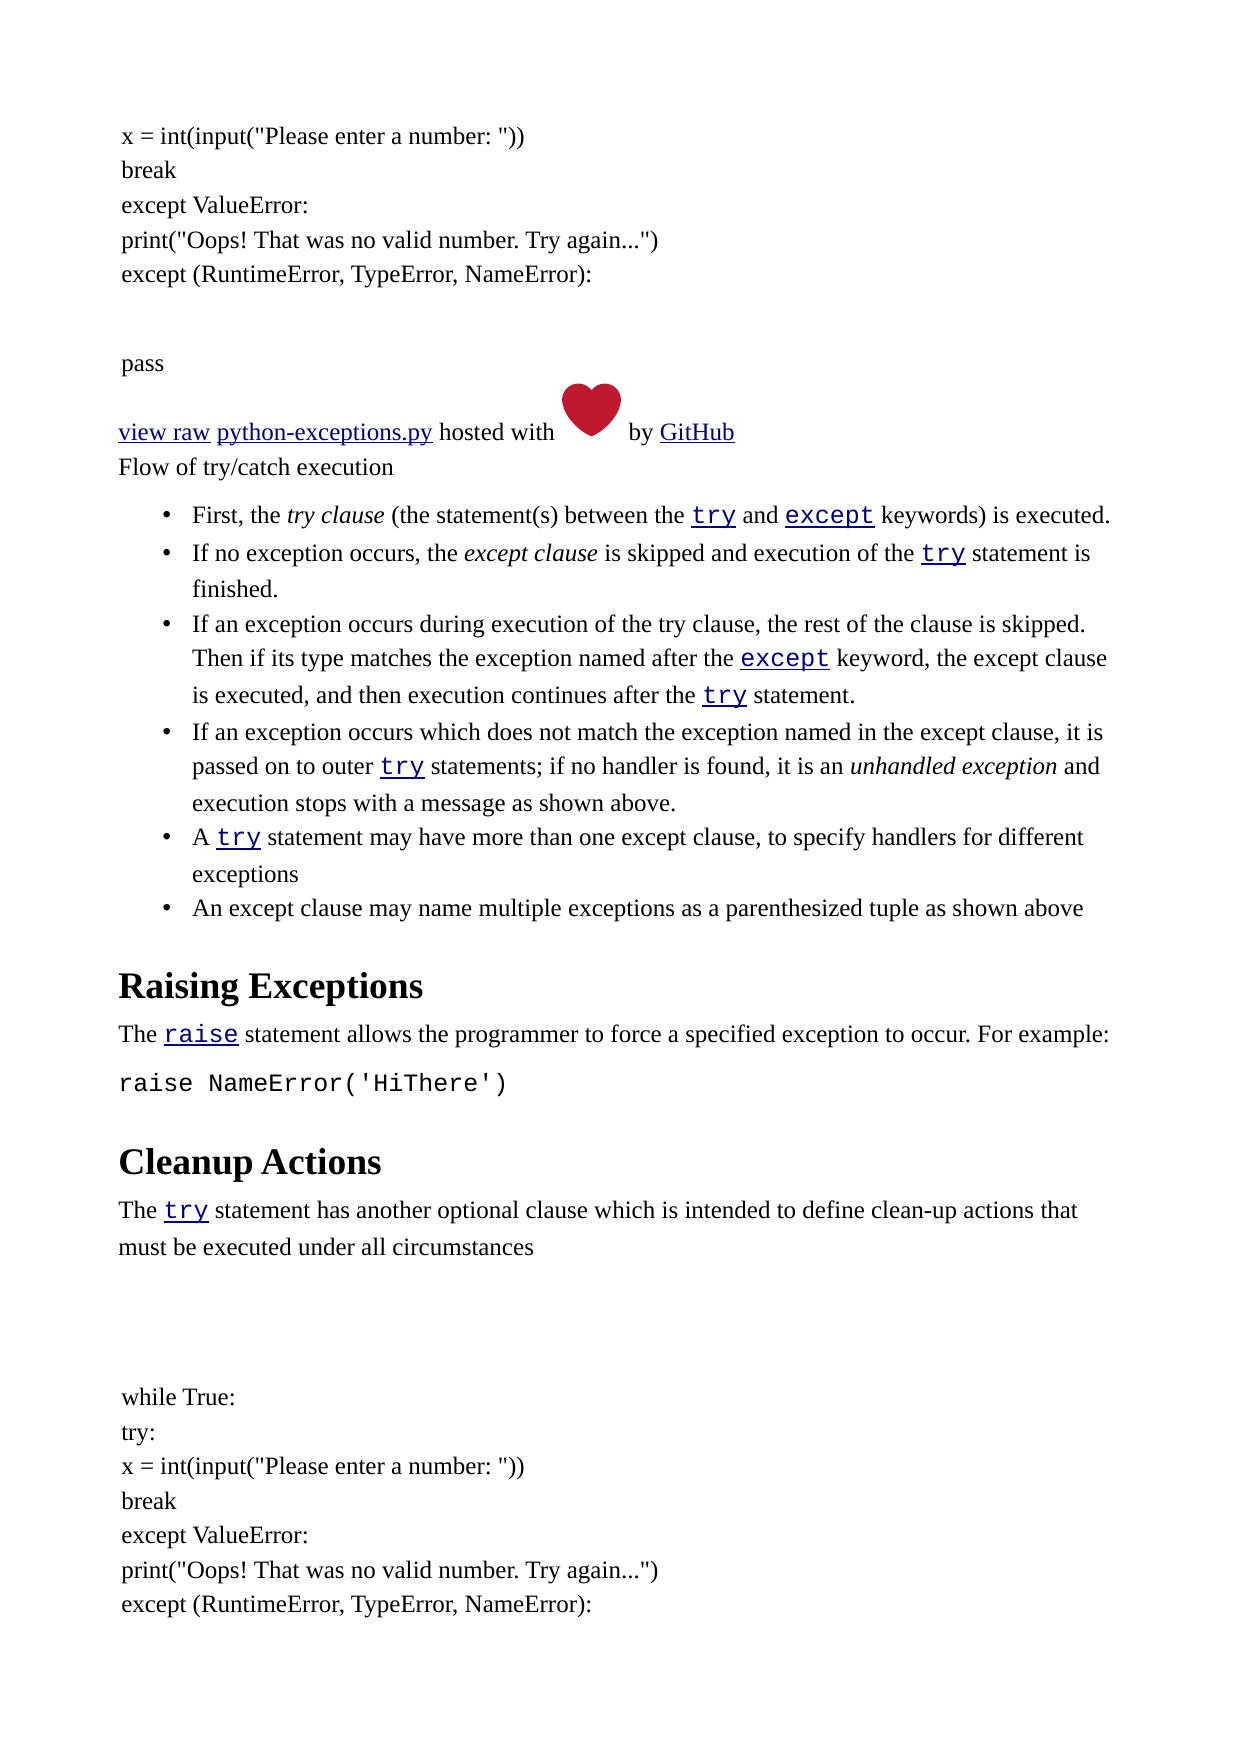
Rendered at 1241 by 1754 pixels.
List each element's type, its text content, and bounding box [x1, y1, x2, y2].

text The raise statement allows the programmer to force a specified exception to occur. For example: [118, 1019, 1122, 1049]
table_header except ValueError: [118, 1518, 322, 1552]
table_header pass [118, 345, 178, 379]
list A try statement may have more than one except clause, to specify handlers for different exceptions [162, 822, 1122, 887]
text The try statement has another optional clause which is intended to define clean-up actions that must be executed under all circumstances [118, 1195, 1122, 1261]
list If no exception occurs, the except clause is skipped and execution of the try statement is finished. [162, 538, 1122, 603]
text raise NameError('HiThere') [118, 1070, 1122, 1099]
table_header while True: [118, 1379, 249, 1414]
table_header print("Oops! That was no valid number. Try again...") [118, 1552, 670, 1587]
table_header try: [118, 1414, 169, 1448]
subtitle Raising Exceptions [118, 963, 1122, 1006]
table_header break [118, 1483, 191, 1517]
text Flow of try/catch execution [118, 452, 1122, 480]
text view raw python-exceptions.py hosted with by GitHub [118, 379, 1122, 446]
table_header except (RuntimeError, TypeError, NameError): [118, 1587, 607, 1621]
table_header except (RuntimeError, TypeError, NameError): [118, 256, 607, 291]
subtitle Cleanup Actions [118, 1140, 1122, 1183]
table_header break [118, 153, 191, 187]
list If an exception occurs which does not match the exception named in the except clause, it is passed on to outer try statements; if no handler is found, it is an unhandled exception and execution stops with a message as shown above. [162, 717, 1122, 816]
list An except clause may name multiple exceptions as a parenthesized tuple as shown above [162, 893, 1122, 922]
list First, the try clause (the statement(s) between the try and except keywords) is executed. [162, 501, 1122, 531]
table_header print("Oops! That was no valid number. Try again...") [118, 222, 670, 256]
table_header x = int(input("Please enter a number: ")) [118, 118, 536, 153]
table_header x = int(input("Please enter a number: ")) [118, 1448, 536, 1483]
list If an exception occurs during execution of the try clause, the rest of the clause is skipped. Then if its type matches the exception named after the except keyword, the except clause is executed, and then execution continues after the try statement. [162, 609, 1122, 711]
table_header except ValueError: [118, 187, 322, 222]
